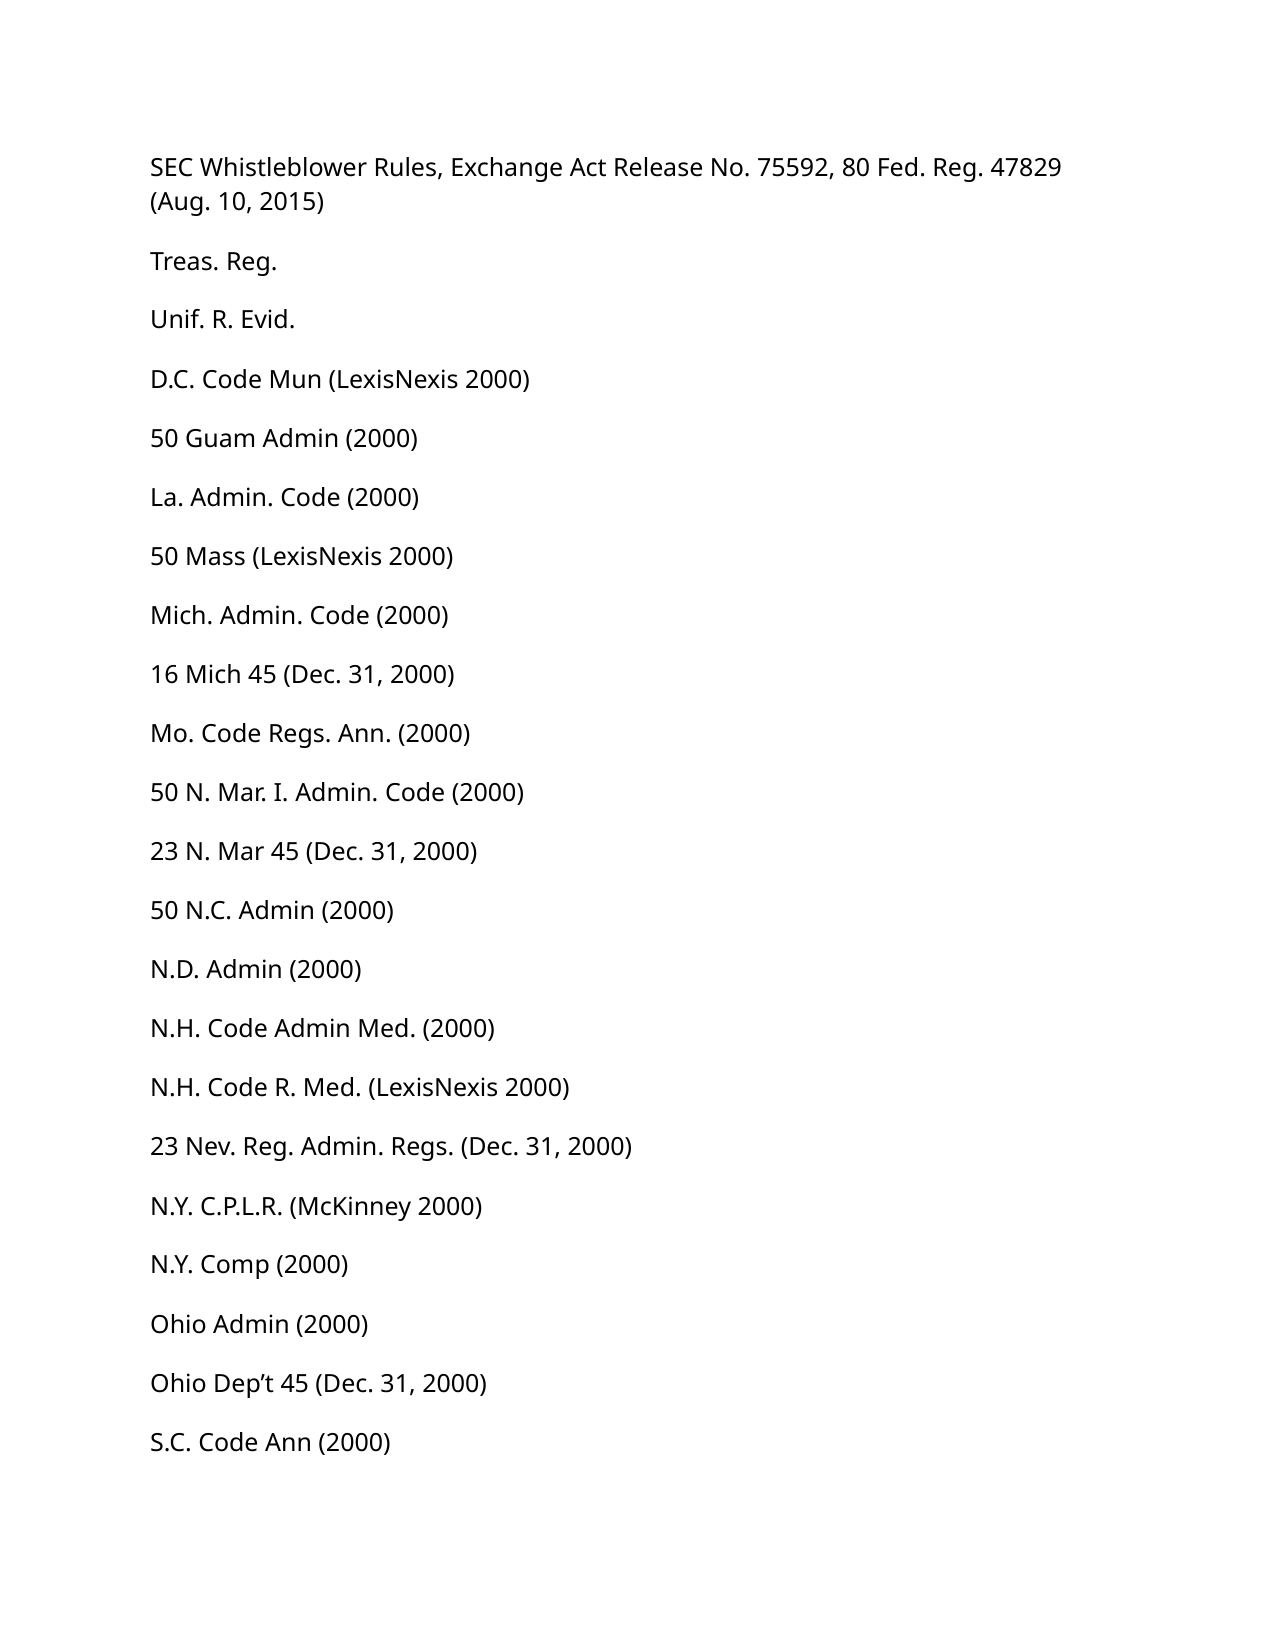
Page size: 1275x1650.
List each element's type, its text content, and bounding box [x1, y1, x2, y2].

text N.Y. C.P.L.R. (McKinney 2000) [150, 1188, 1125, 1222]
text N.H. Code R. Med. (LexisNexis 2000) [150, 1070, 1125, 1104]
text N.Y. Comp (2000) [150, 1247, 1125, 1281]
text 50 Mass (LexisNexis 2000) [150, 538, 1125, 572]
text Treas. Reg. [150, 243, 1125, 277]
text S.C. Code Ann (2000) [150, 1424, 1125, 1458]
text N.H. Code Admin Med. (2000) [150, 1011, 1125, 1045]
text 50 N. Mar. I. Admin. Code (2000) [150, 775, 1125, 809]
text 23 N. Mar 45 (Dec. 31, 2000) [150, 834, 1125, 868]
text Ohio Dep’t 45 (Dec. 31, 2000) [150, 1365, 1125, 1399]
text Mo. Code Regs. Ann. (2000) [150, 716, 1125, 750]
text D.C. Code Mun (LexisNexis 2000) [150, 361, 1125, 395]
text N.D. Admin (2000) [150, 952, 1125, 986]
text 50 Guam Admin (2000) [150, 420, 1125, 454]
text Ohio Admin (2000) [150, 1306, 1125, 1340]
text Unif. R. Evid. [150, 302, 1125, 336]
text 16 Mich 45 (Dec. 31, 2000) [150, 657, 1125, 691]
text 50 N.C. Admin (2000) [150, 893, 1125, 927]
text Mich. Admin. Code (2000) [150, 597, 1125, 632]
text 23 Nev. Reg. Admin. Regs. (Dec. 31, 2000) [150, 1129, 1125, 1163]
text SEC Whistleblower Rules, Exchange Act Release No. 75592, 80 Fed. Reg. 47829 (Aug. 10, 2015) [150, 150, 1125, 218]
text La. Admin. Code (2000) [150, 479, 1125, 513]
